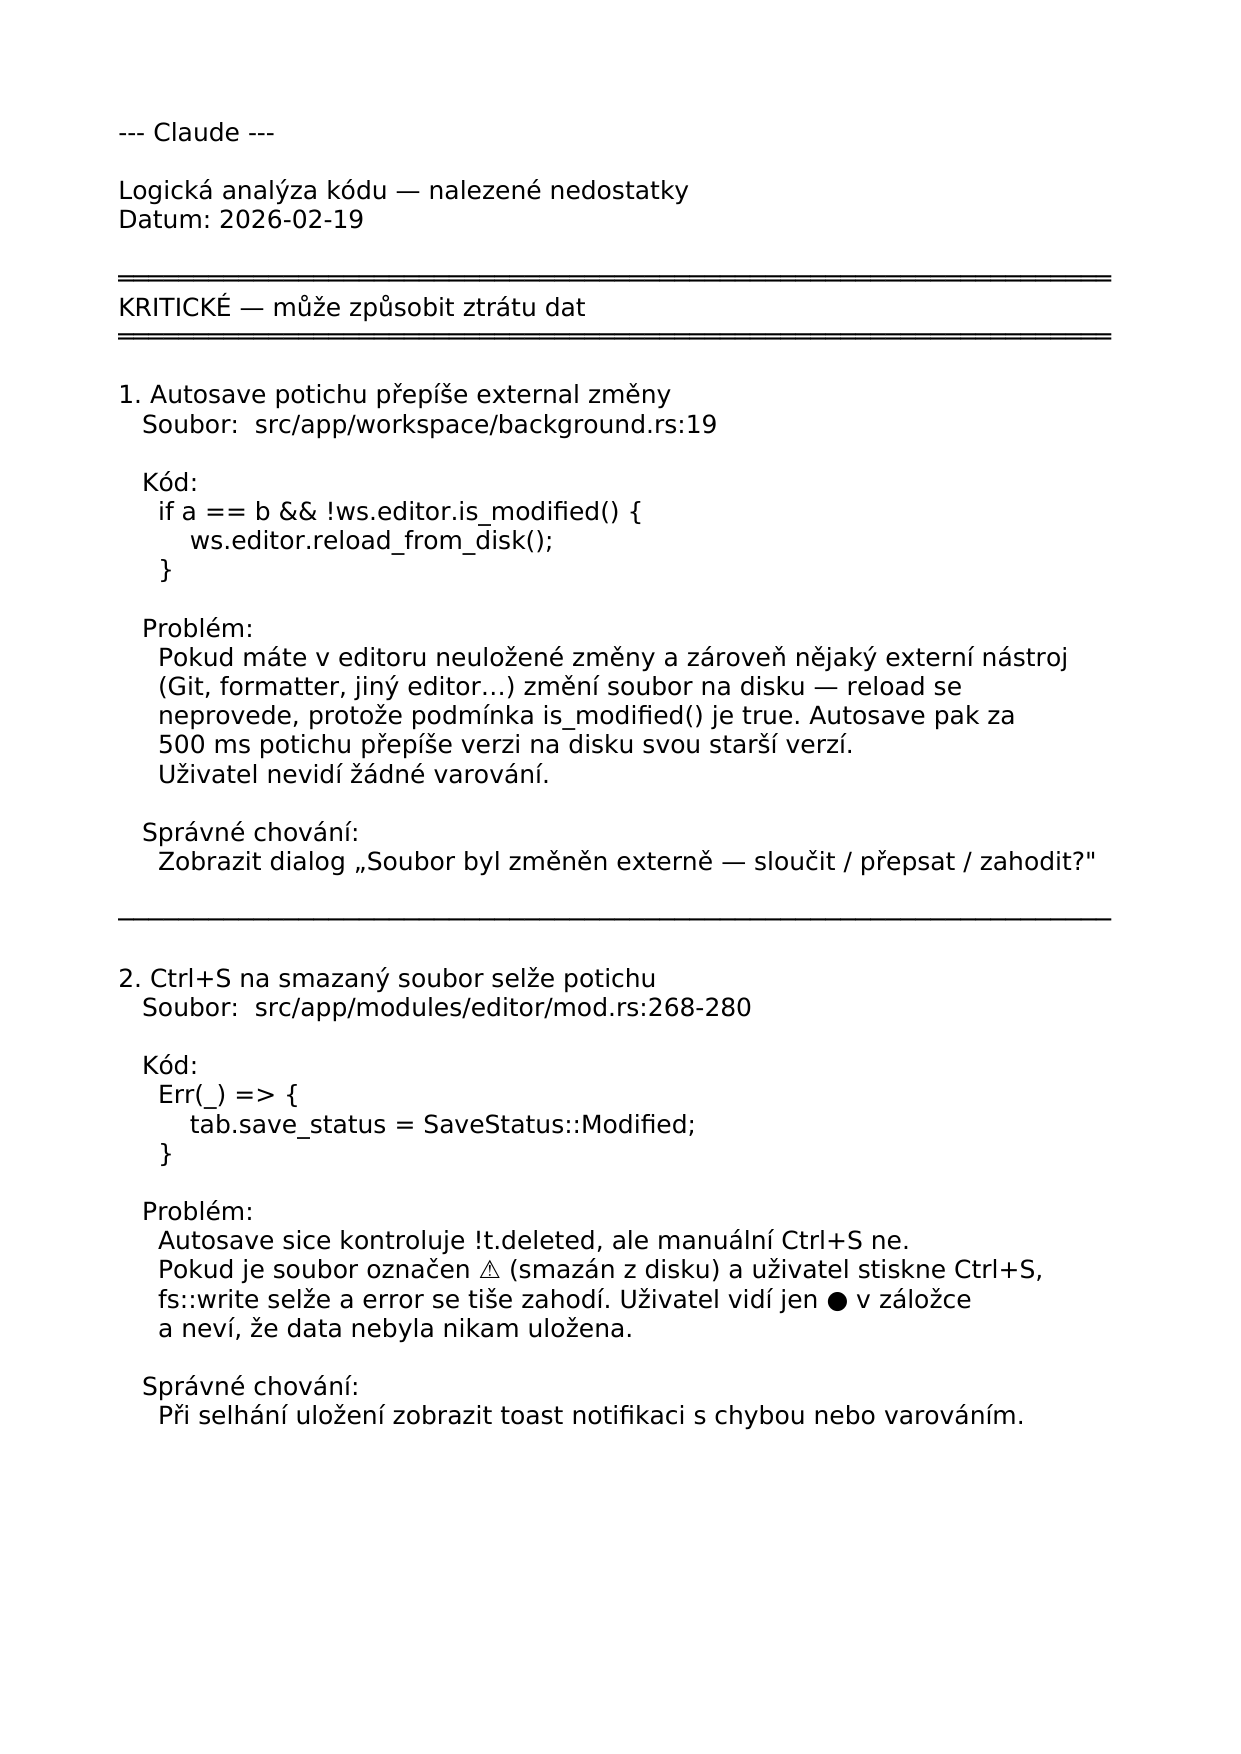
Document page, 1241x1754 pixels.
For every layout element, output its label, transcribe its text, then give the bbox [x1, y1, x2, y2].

text neprovede, protože podmínka is_modified() je true. Autosave pak za [118, 701, 1122, 731]
text a neví, že data nebyla nikam uložena. [118, 1314, 1122, 1343]
text ────────────────────────────────────────────────────────────────── [118, 906, 1122, 935]
text Pokud je soubor označen ⚠ (smazán z disku) a uživatel stiskne Ctrl+S, [118, 1256, 1122, 1285]
text --- Claude --- [118, 118, 1122, 147]
text Datum: 2026-02-19 [118, 206, 1122, 235]
text if a == b && !ws.editor.is_modified() { [118, 497, 1122, 526]
text Kód: [118, 468, 1122, 497]
text Logická analýza kódu — nalezené nedostatky [118, 176, 1122, 206]
text Problém: [118, 1197, 1122, 1226]
text Pokud máte v editoru neuložené změny a zároveň nějaký externí nástroj [118, 643, 1122, 672]
text (Git, formatter, jiný editor…) změní soubor na disku — reload se [118, 672, 1122, 701]
text Soubor: src/app/modules/editor/mod.rs:268-280 [118, 993, 1122, 1022]
text tab.save_status = SaveStatus::Modified; [118, 1110, 1122, 1139]
text Při selhání uložení zobrazit toast notifikaci s chybou nebo varováním. [118, 1401, 1122, 1431]
text Správné chování: [118, 1372, 1122, 1401]
text Autosave sice kontroluje !t.deleted, ale manuální Ctrl+S ne. [118, 1226, 1122, 1256]
text 1. Autosave potichu přepíše external změny [118, 381, 1122, 410]
text Kód: [118, 1051, 1122, 1081]
text ══════════════════════════════════════════════════════════════════ [118, 322, 1122, 351]
text Správné chování: [118, 818, 1122, 847]
text 2. Ctrl+S na smazaný soubor selže potichu [118, 964, 1122, 993]
text Err(_) => { [118, 1081, 1122, 1110]
text } [118, 556, 1122, 585]
text ws.editor.reload_from_disk(); [118, 526, 1122, 556]
text fs::write selže a error se tiše zahodí. Uživatel vidí jen ● v záložce [118, 1285, 1122, 1314]
text Uživatel nevidí žádné varování. [118, 760, 1122, 789]
text } [118, 1139, 1122, 1168]
text Problém: [118, 614, 1122, 643]
text KRITICKÉ — může způsobit ztrátu dat [118, 293, 1122, 322]
text Zobrazit dialog „Soubor byl změněn externě — sloučit / přepsat / zahodit?" [118, 847, 1122, 876]
text ══════════════════════════════════════════════════════════════════ [118, 264, 1122, 293]
text 500 ms potichu přepíše verzi na disku svou starší verzí. [118, 731, 1122, 760]
text Soubor: src/app/workspace/background.rs:19 [118, 410, 1122, 439]
